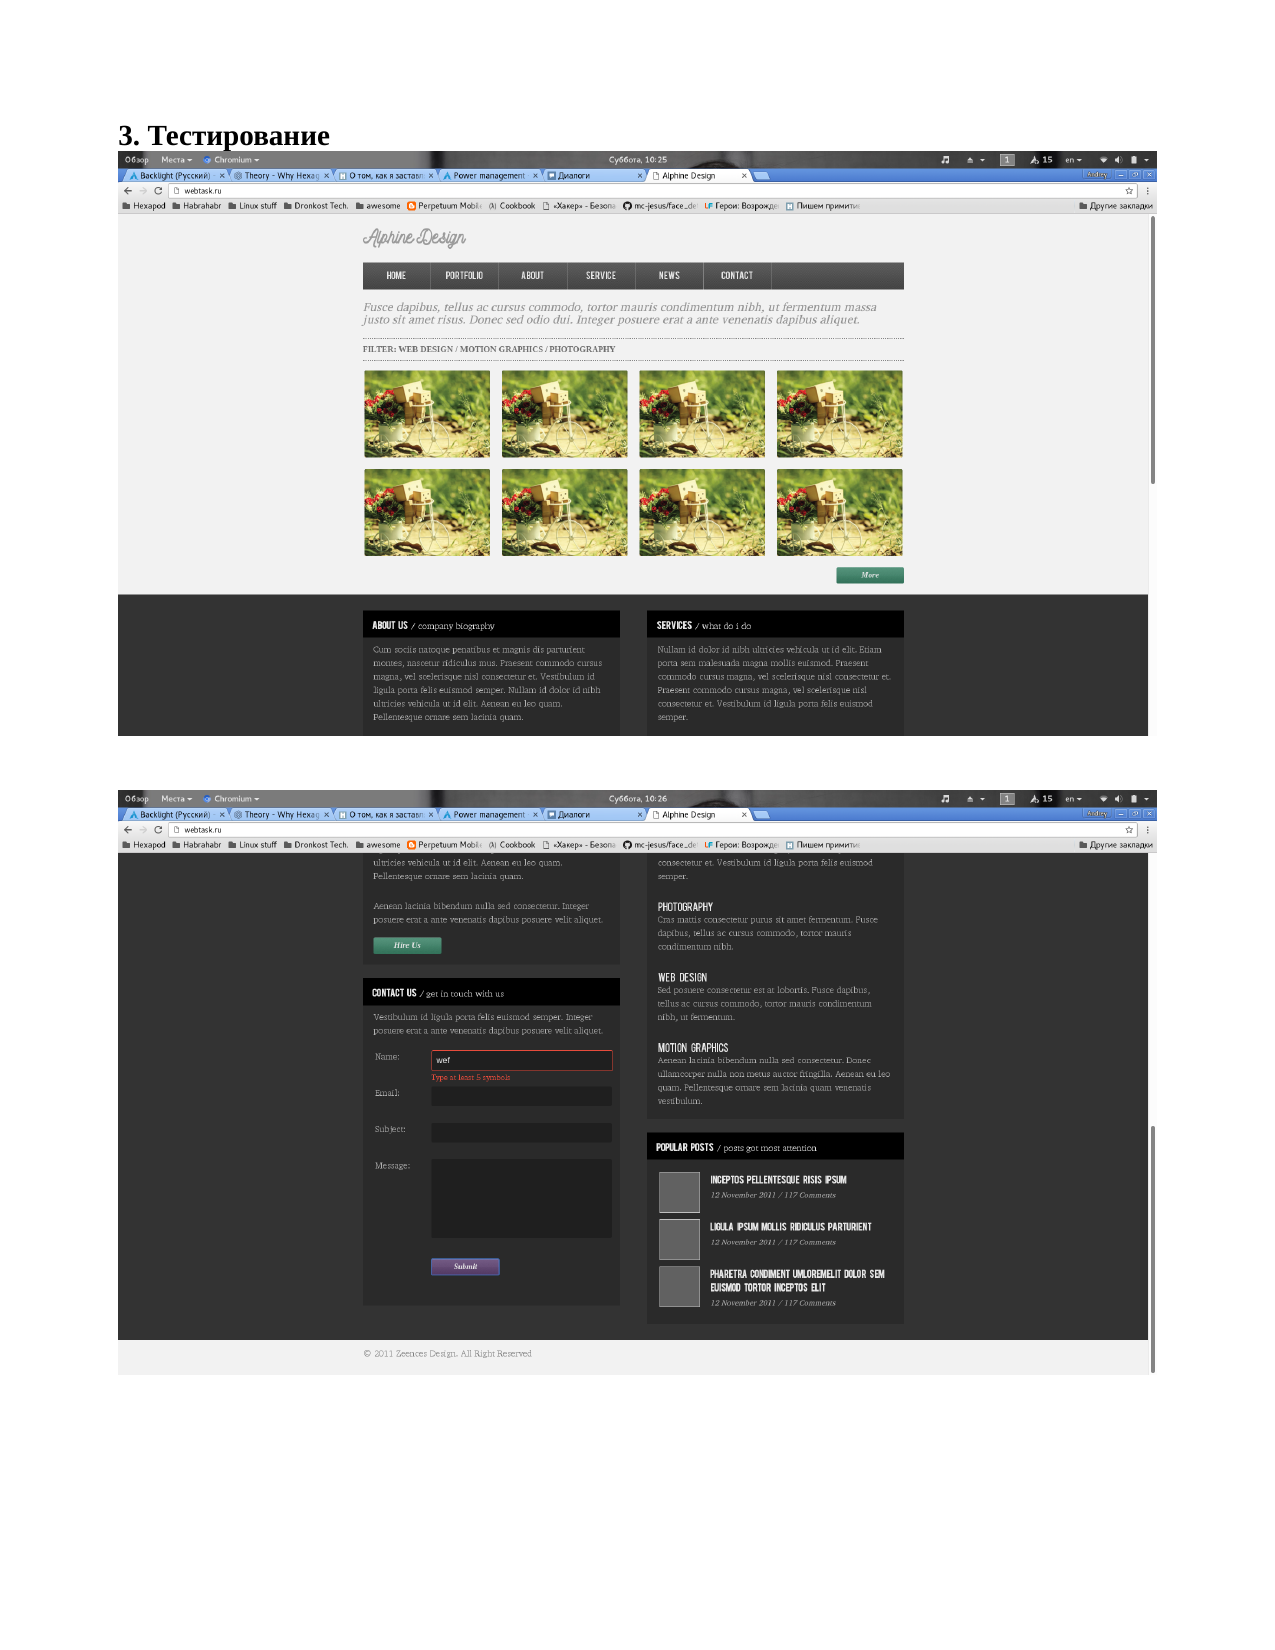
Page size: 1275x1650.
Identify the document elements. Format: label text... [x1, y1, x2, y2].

picture [118, 790, 1157, 1375]
text 3. Тестирование [118, 118, 1157, 151]
picture [118, 151, 1157, 736]
